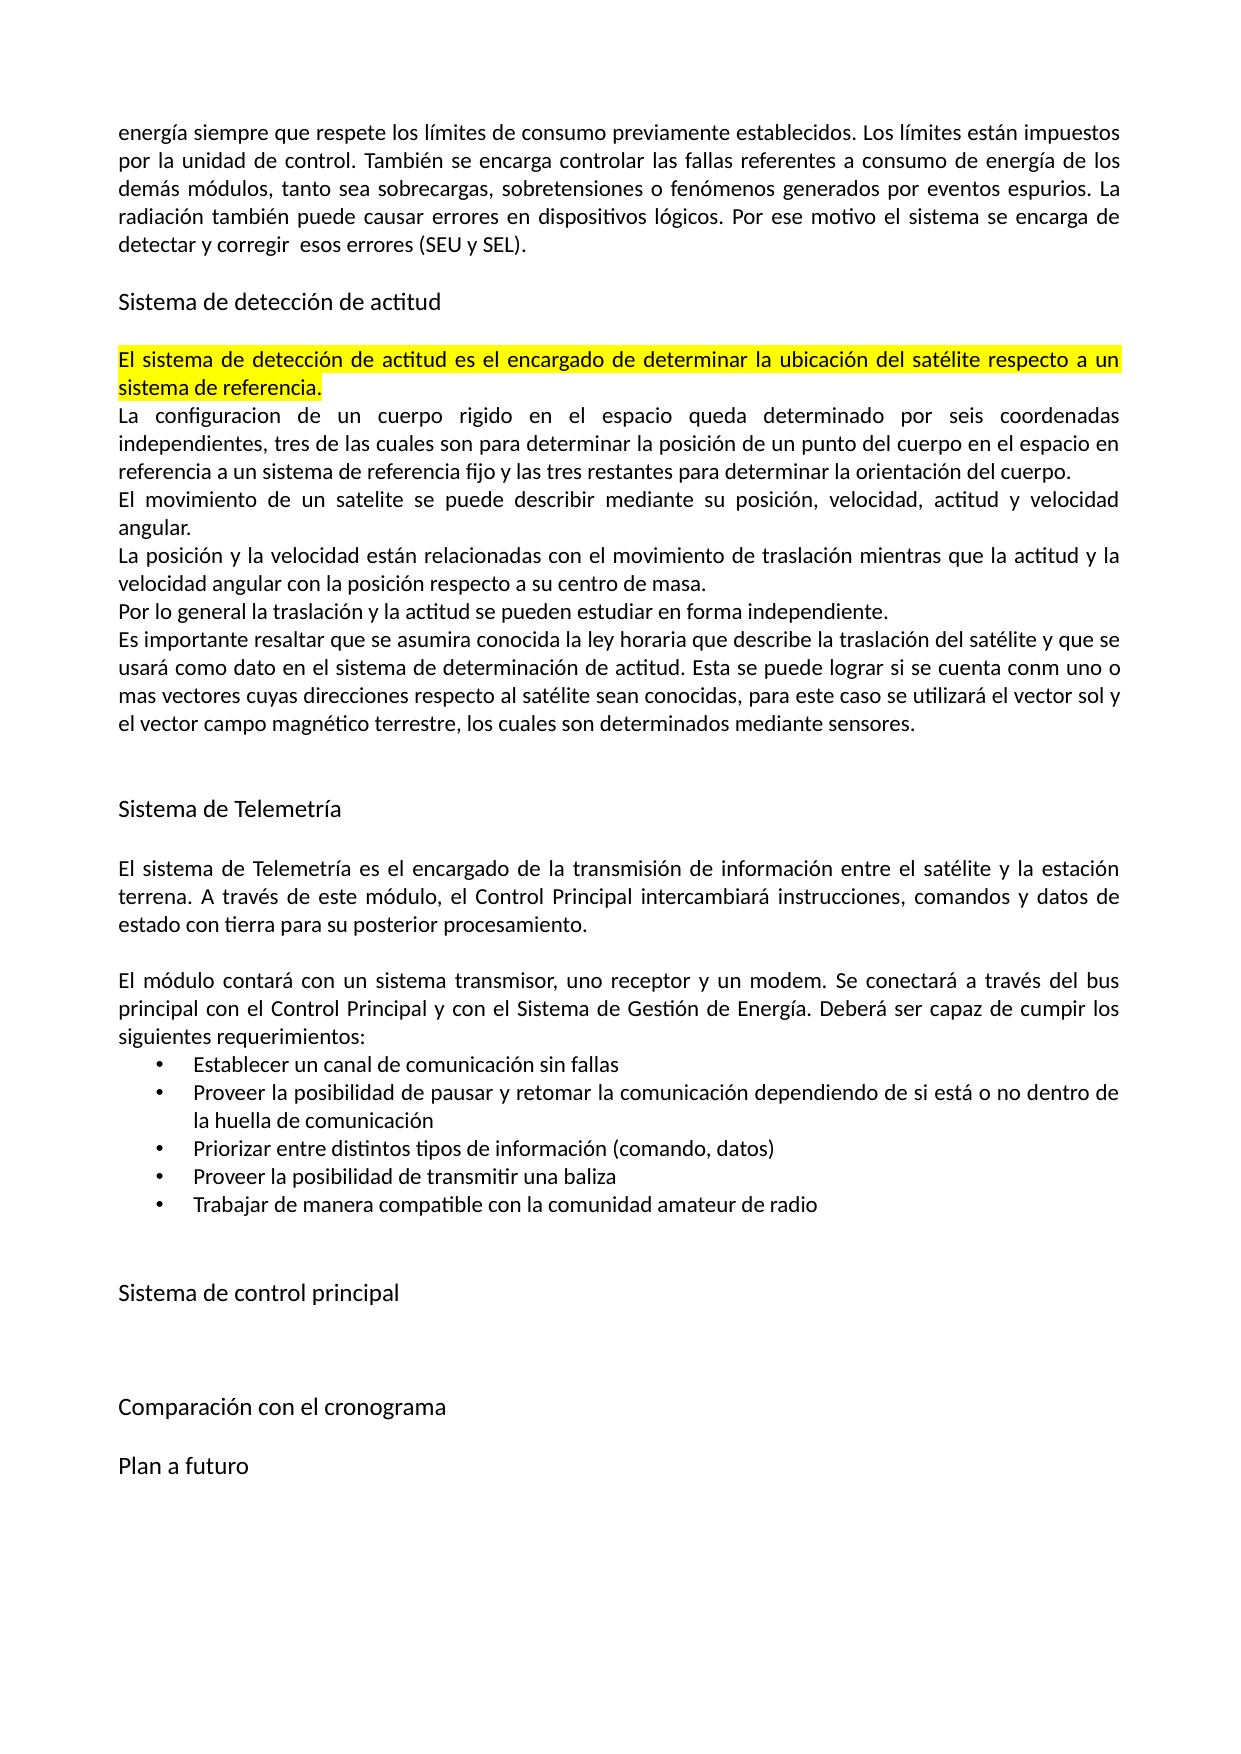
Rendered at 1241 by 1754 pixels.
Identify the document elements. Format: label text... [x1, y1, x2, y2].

text Comparación con el cronograma [118, 1392, 1122, 1422]
text La posición y la velocidad están relacionadas con el movimiento de traslación mientras que la actitud y la velocidad angular con la posición respecto a su centro de masa. [118, 541, 1122, 597]
text Sistema de control principal [118, 1277, 1122, 1307]
text El módulo contará con un sistema transmisor, uno receptor y un modem. Se conectará a través del bus principal con el Control Principal y con el Sistema de Gestión de Energía. Deberá ser capaz de cumpir los siguientes requerimientos: [118, 966, 1122, 1050]
text energía siempre que respete los límites de consumo previamente establecidos. Los límites están impuestos por la unidad de control. También se encarga controlar las fallas referentes a consumo de energía de los demás módulos, tanto sea sobrecargas, sobretensiones o fenómenos generados por eventos espurios. La radiación también puede causar errores en dispositivos lógicos. Por ese motivo el sistema se encarga de detectar y corregir esos errores (SEU y SEL). [118, 118, 1122, 258]
text Plan a futuro [118, 1450, 1122, 1481]
text Sistema de Telemetría [118, 793, 1122, 824]
list Proveer la posibilidad de pausar y retomar la comunicación dependiendo de si está o no dentro de la huella de comunicación [156, 1078, 1122, 1134]
text La configuracion de un cuerpo rigido en el espacio queda determinado por seis coordenadas independientes, tres de las cuales son para determinar la posición de un punto del cuerpo en el espacio en referencia a un sistema de referencia fijo y las tres restantes para determinar la orientación del cuerpo. [118, 401, 1122, 485]
text El sistema de detección de actitud es el encargado de determinar la ubicación del satélite respecto a un sistema de referencia. [118, 345, 1122, 401]
text Es importante resaltar que se asumira conocida la ley horaria que describe la traslación del satélite y que se usará como dato en el sistema de determinación de actitud. Esta se puede lograr si se cuenta conm uno o mas vectores cuyas direcciones respecto al satélite sean conocidas, para este caso se utilizará el vector sol y el vector campo magnético terrestre, los cuales son determinados mediante sensores. [118, 625, 1122, 737]
text Sistema de detección de actitud [118, 286, 1122, 317]
text El sistema de Telemetría es el encargado de la transmisión de información entre el satélite y la estación terrena. A través de este módulo, el Control Principal intercambiará instrucciones, comandos y datos de estado con tierra para su posterior procesamiento. [118, 854, 1122, 938]
list Priorizar entre distintos tipos de información (comando, datos) [156, 1134, 1122, 1162]
list Trabajar de manera compatible con la comunidad amateur de radio [156, 1190, 1122, 1218]
list Establecer un canal de comunicación sin fallas [156, 1050, 1122, 1078]
list Proveer la posibilidad de transmitir una baliza [156, 1162, 1122, 1190]
text Por lo general la traslación y la actitud se pueden estudiar en forma independiente. [118, 597, 1122, 625]
text El movimiento de un satelite se puede describir mediante su posición, velocidad, actitud y velocidad angular. [118, 485, 1122, 541]
